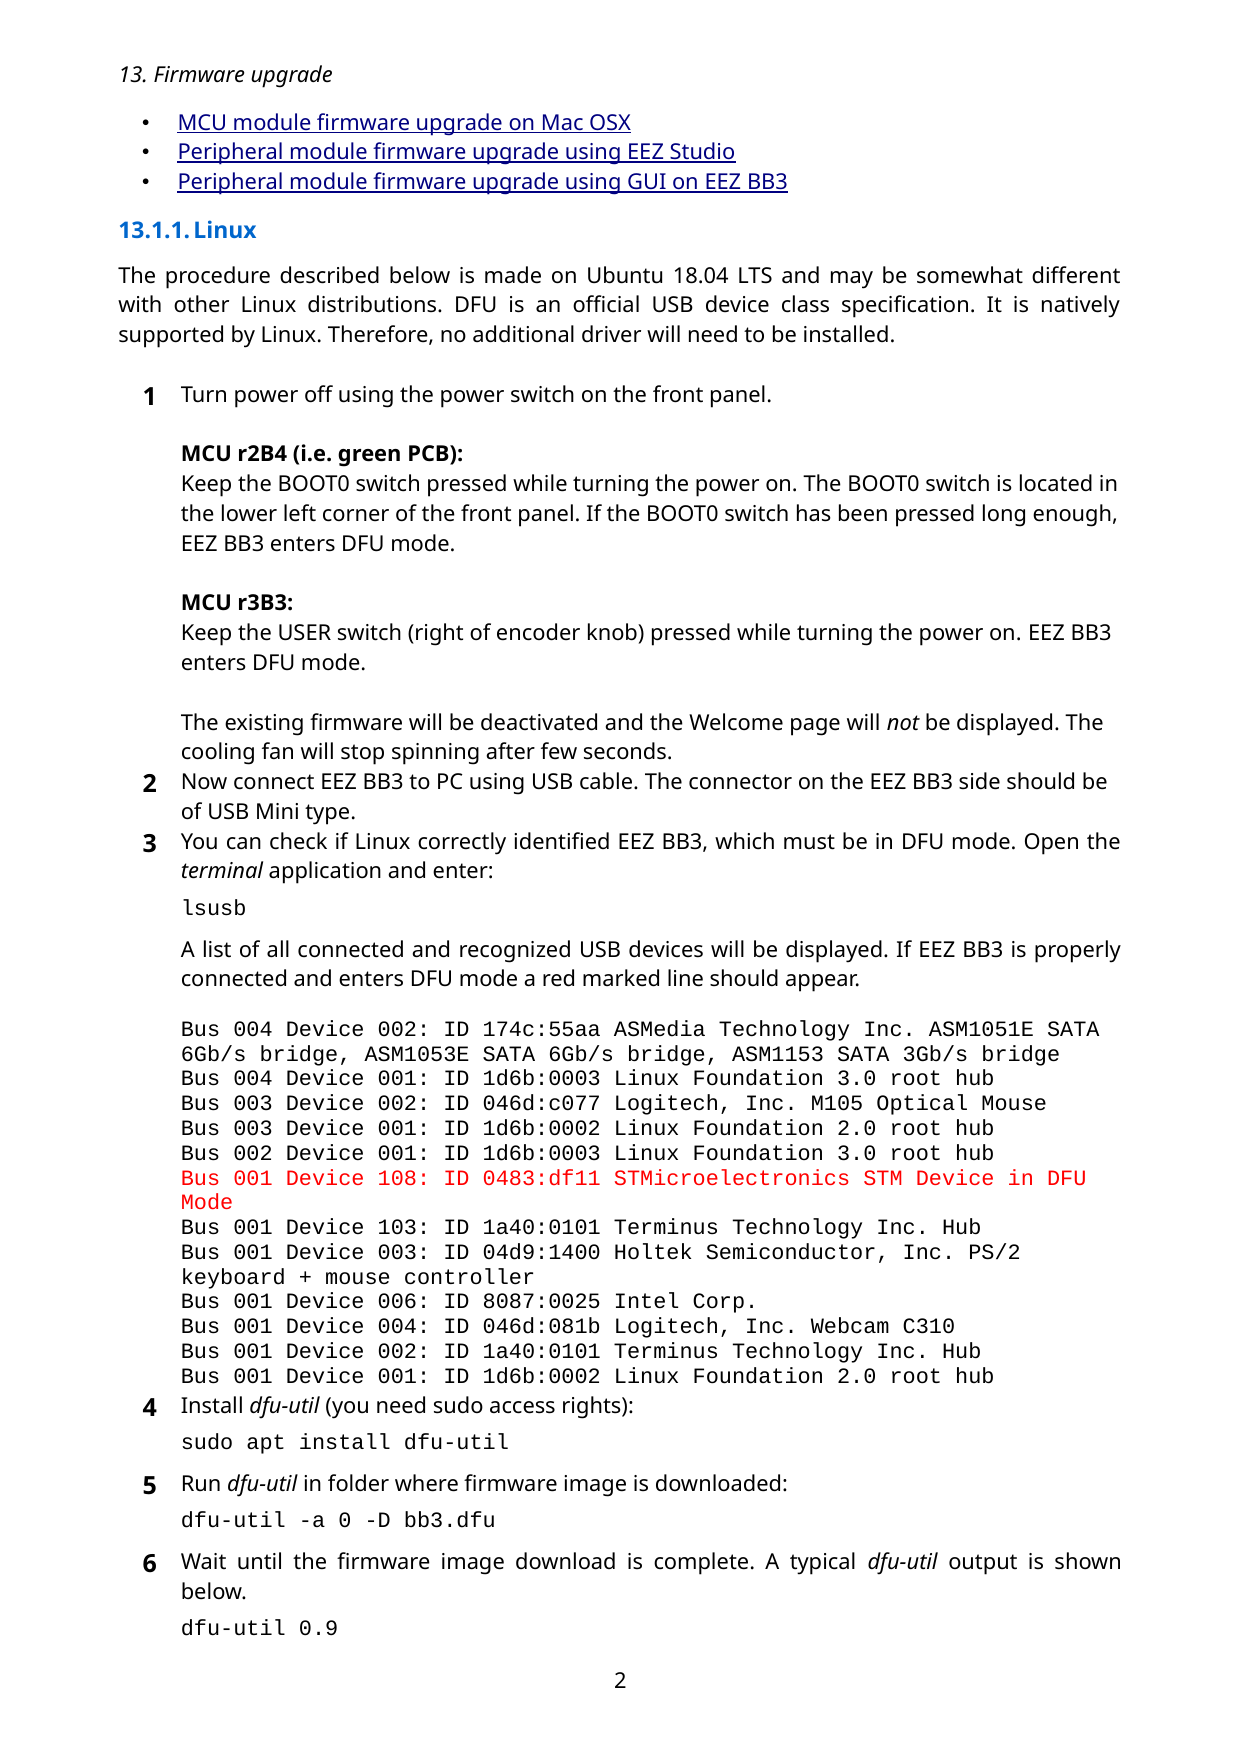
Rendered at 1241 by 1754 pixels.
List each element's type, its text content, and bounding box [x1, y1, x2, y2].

table_cell 3 [118, 826, 181, 1390]
table_cell 5 [118, 1468, 181, 1546]
list MCU module firmware upgrade on Mac OSX [142, 107, 1110, 136]
list Peripheral module firmware upgrade using GUI on EEZ BB3 [142, 166, 1110, 196]
table_cell Install dfu-util (you need sudo access rights): sudo apt install dfu-util [181, 1390, 1122, 1468]
table_cell You can check if Linux correctly identified EEZ BB3, which must be in DFU mode. Open the terminal application and enter: lsusb A list of all connected and recognized USB devices will be displayed. If EEZ BB3 is properly connected and enters DFU mode a red marked line should appear. Bus 004 Device 002: ID 174c:55aa ASMedia Technology Inc. ASM1051E SATA 6Gb/s bridge, ASM1053E SATA 6Gb/s bridge, ASM1153 SATA 3Gb/s bridge Bus 004 Device 001: ID 1d6b:0003 Linux Foundation 3.0 root hub Bus 003 Device 002: ID 046d:c077 Logitech, Inc. M105 Optical Mouse Bus 003 Device 001: ID 1d6b:0002 Linux Foundation 2.0 root hub Bus 002 Device 001: ID 1d6b:0003 Linux Foundation 3.0 root hub Bus 001 Device 108: ID 0483:df11 STMicroelectronics STM Device in DFU Mode Bus 001 Device 103: ID 1a40:0101 Terminus Technology Inc. Hub Bus 001 Device 003: ID 04d9:1400 Holtek Semiconductor, Inc. PS/2 keyboard + mouse controller Bus 001 Device 006: ID 8087:0025 Intel Corp. Bus 001 Device 004: ID 046d:081b Logitech, Inc. Webcam C310 Bus 001 Device 002: ID 1a40:0101 Terminus Technology Inc. Hub Bus 001 Device 001: ID 1d6b:0002 Linux Foundation 2.0 root hub [181, 826, 1122, 1390]
table_header 1 [118, 379, 181, 766]
table_cell 6 [118, 1546, 181, 1642]
table_cell Wait until the firmware image download is complete. A typical dfu-util output is shown below. dfu-util 0.9 [181, 1546, 1122, 1642]
table_header Turn power off using the power switch on the front panel. MCU r2B4 (i.e. green PCB): Keep the BOOT0 switch pressed while turning the power on. The BOOT0 switch is located in the lower left corner of the front panel. If the BOOT0 switch has been pressed long enough, EEZ BB3 enters DFU mode. MCU r3B3: Keep the USER switch (right of encoder knob) pressed while turning the power on. EEZ BB3 enters DFU mode. The existing firmware will be deactivated and the Welcome page will not be displayed. The cooling fan will stop spinning after few seconds. [181, 379, 1122, 766]
subtitle Linux [118, 214, 1122, 245]
table_cell Now connect EEZ BB3 to PC using USB cable. The connector on the EEZ BB3 side should be of USB Mini type. [181, 766, 1122, 826]
table_cell 2 [118, 766, 181, 826]
list Peripheral module firmware upgrade using EEZ Studio [142, 136, 1110, 166]
table_cell Run dfu-util in folder where firmware image is downloaded: dfu-util -a 0 -D bb3.dfu [181, 1468, 1122, 1546]
text The procedure described below is made on Ubuntu 18.04 LTS and may be somewhat different with other Linux distributions. DFU is an official USB device class specification. It is natively supported by Linux. Therefore, no additional driver will need to be installed. [118, 260, 1122, 349]
table_cell 4 [118, 1390, 181, 1468]
